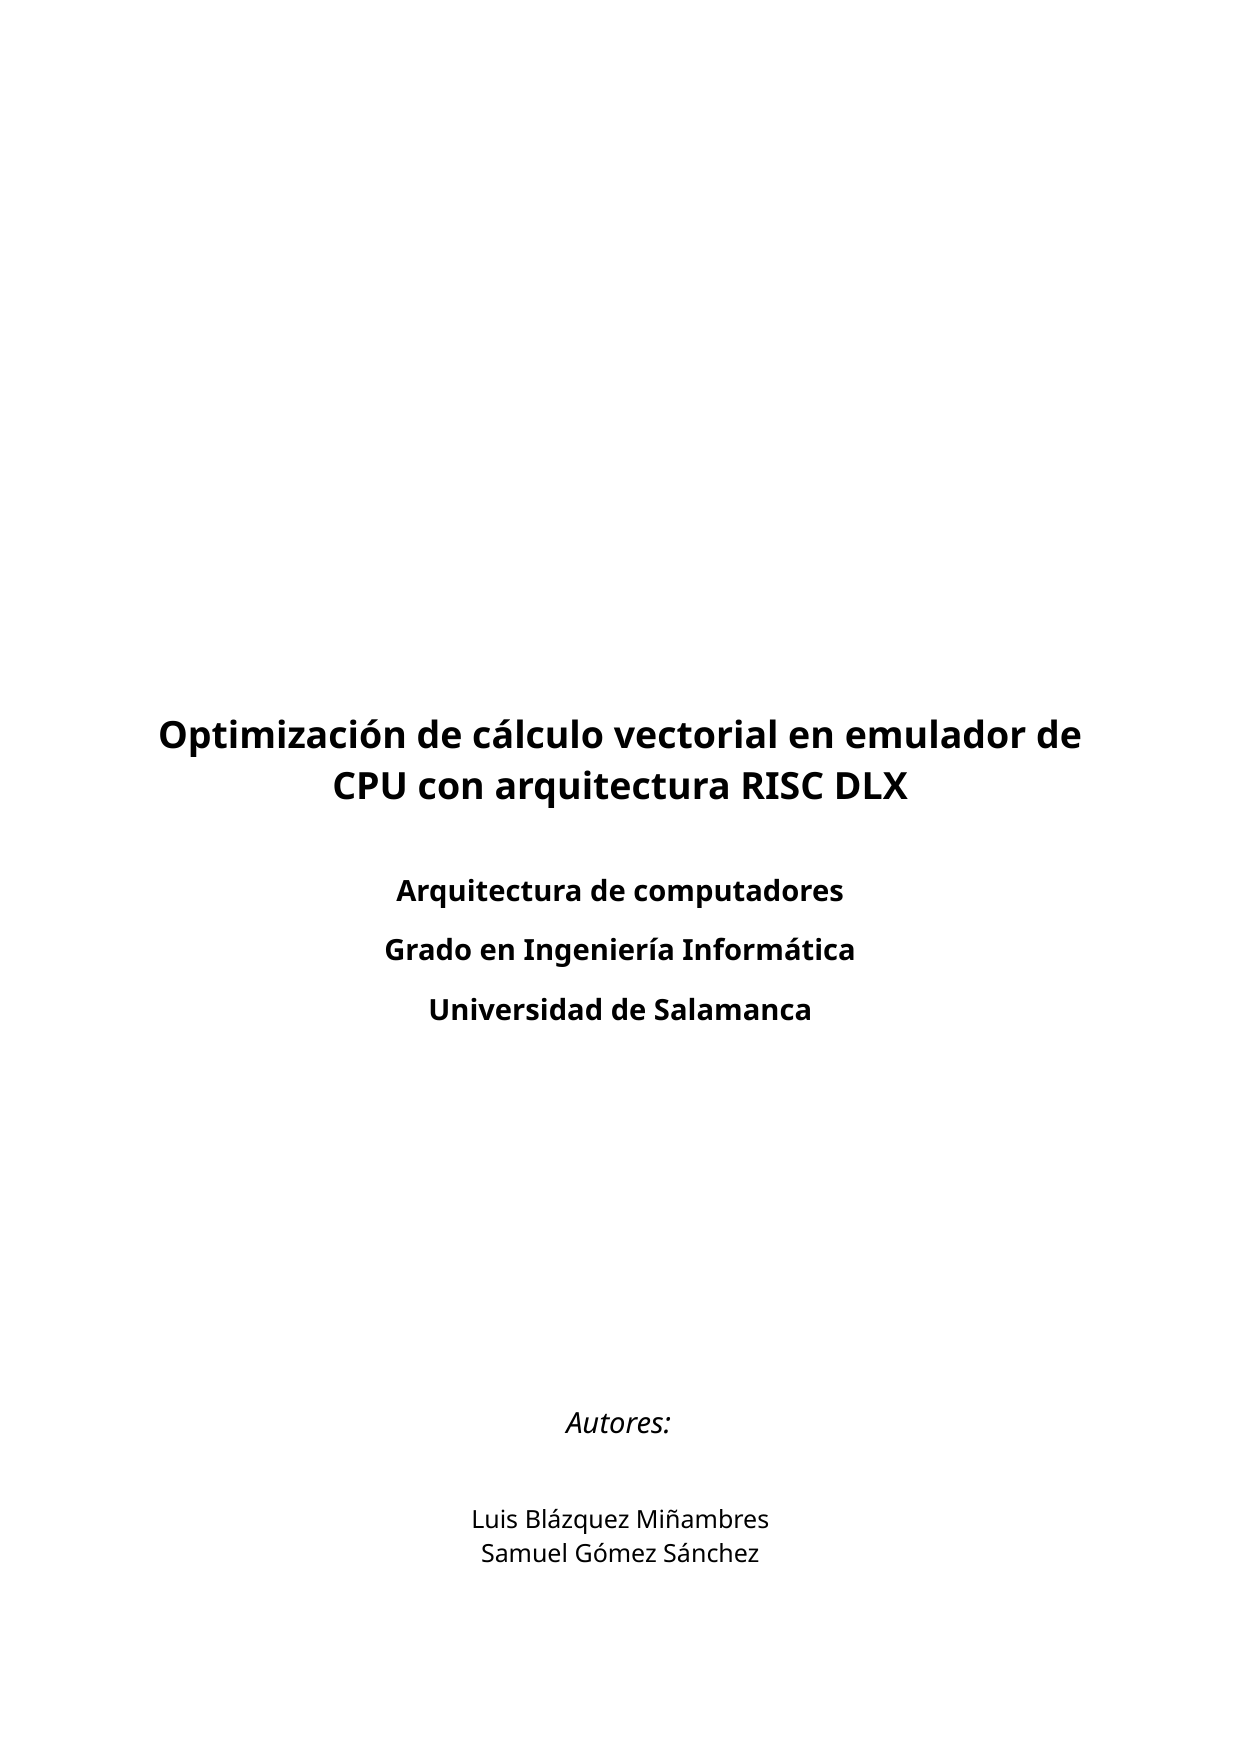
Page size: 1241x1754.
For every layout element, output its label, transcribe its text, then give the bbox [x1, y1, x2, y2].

text Autores: [118, 1403, 1122, 1442]
text Grado en Ingeniería Informática [118, 929, 1122, 969]
text Arquitectura de computadores [118, 870, 1122, 909]
text Optimización de cálculo vectorial en emulador de CPU con arquitectura RISC DLX [118, 709, 1122, 811]
text Luis Blázquez Miñambres [118, 1501, 1122, 1535]
text Universidad de Salamanca [118, 989, 1122, 1028]
text Samuel Gómez Sánchez [118, 1535, 1122, 1569]
